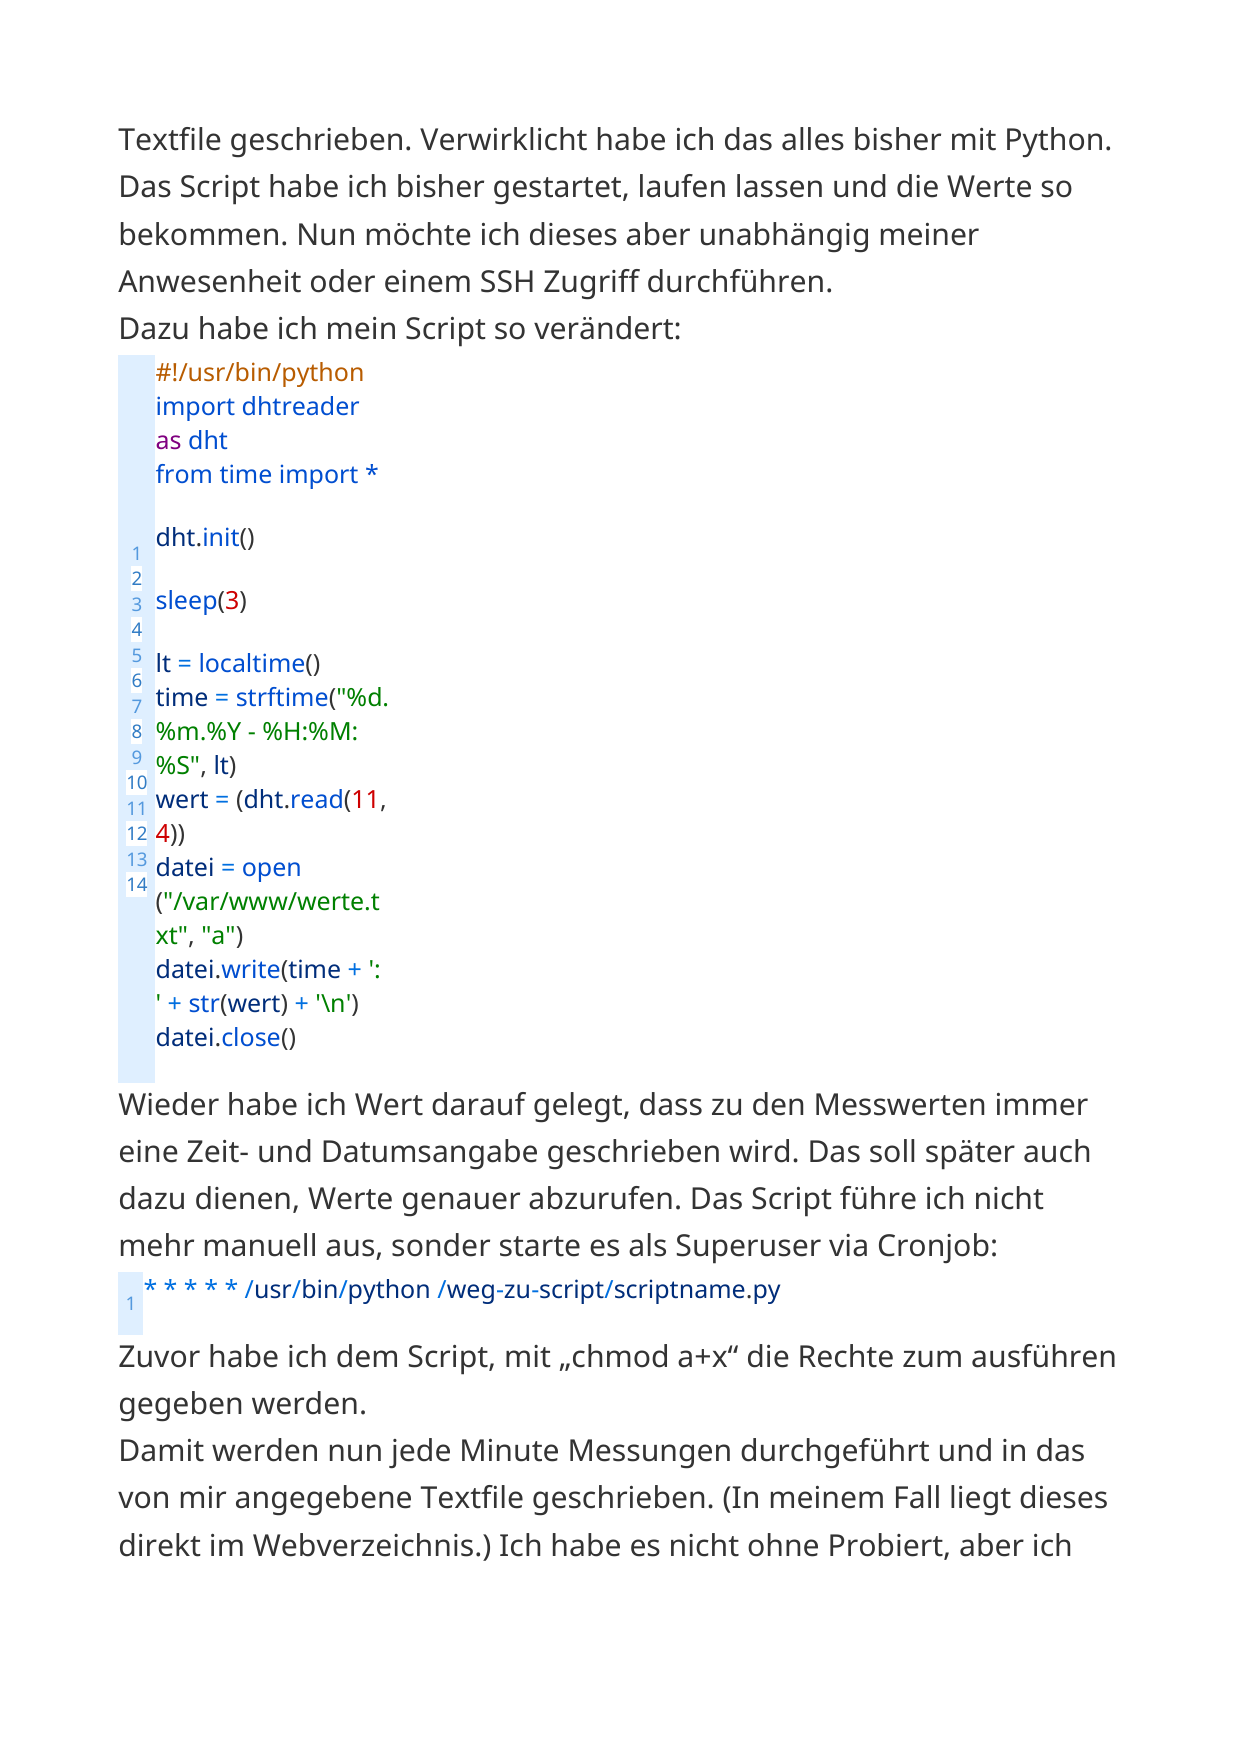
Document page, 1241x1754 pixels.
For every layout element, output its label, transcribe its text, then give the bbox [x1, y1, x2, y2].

text Wieder habe ich Wert darauf gelegt, dass zu den Messwerten immer eine Zeit- und Datumsangabe geschrieben wird. Das soll später auch dazu dienen, Werte genauer abzurufen. Das Script führe ich nicht mehr manuell aus, sonder starte es als Superuser via Cronjob: [118, 1083, 1122, 1266]
table_header 1 [118, 1272, 143, 1335]
table_header * * * * * /usr/bin/python /weg-zu-script/scriptname.py [143, 1272, 818, 1335]
table_header 1 2 3 4 5 6 7 8 9 10 11 12 13 14 [118, 355, 155, 1083]
text Zuvor habe ich dem Script, mit „chmod a+x“ die Rechte zum ausführen gegeben werden. [118, 1335, 1122, 1423]
text Dazu habe ich mein Script so verändert: [118, 307, 1122, 348]
text Textfile geschrieben. Verwirklicht habe ich das alles bisher mit Python. Das Script habe ich bisher gestartet, laufen lassen und die Werte so bekommen. Nun möchte ich dieses aber unabhängig meiner Anwesenheit oder einem SSH Zugriff durchführen. [118, 118, 1122, 301]
text Damit werden nun jede Minute Messungen durchgeführt und in das von mir angegebene Textfile geschrieben. (In meinem Fall liegt dieses direkt im Webverzeichnis.) Ich habe es nicht ohne Probiert, aber ich [118, 1429, 1122, 1565]
table_header #!/usr/bin/python import dhtreader as dht from time import * dht.init() sleep(3) lt = localtime() time = strftime("%d.%m.%Y - %H:%M:%S", lt) wert = (dht.read(11, 4)) datei = open ("/var/www/werte.txt", "a") datei.write(time + ': ' + str(wert) + '\n') datei.close() [155, 355, 389, 1083]
